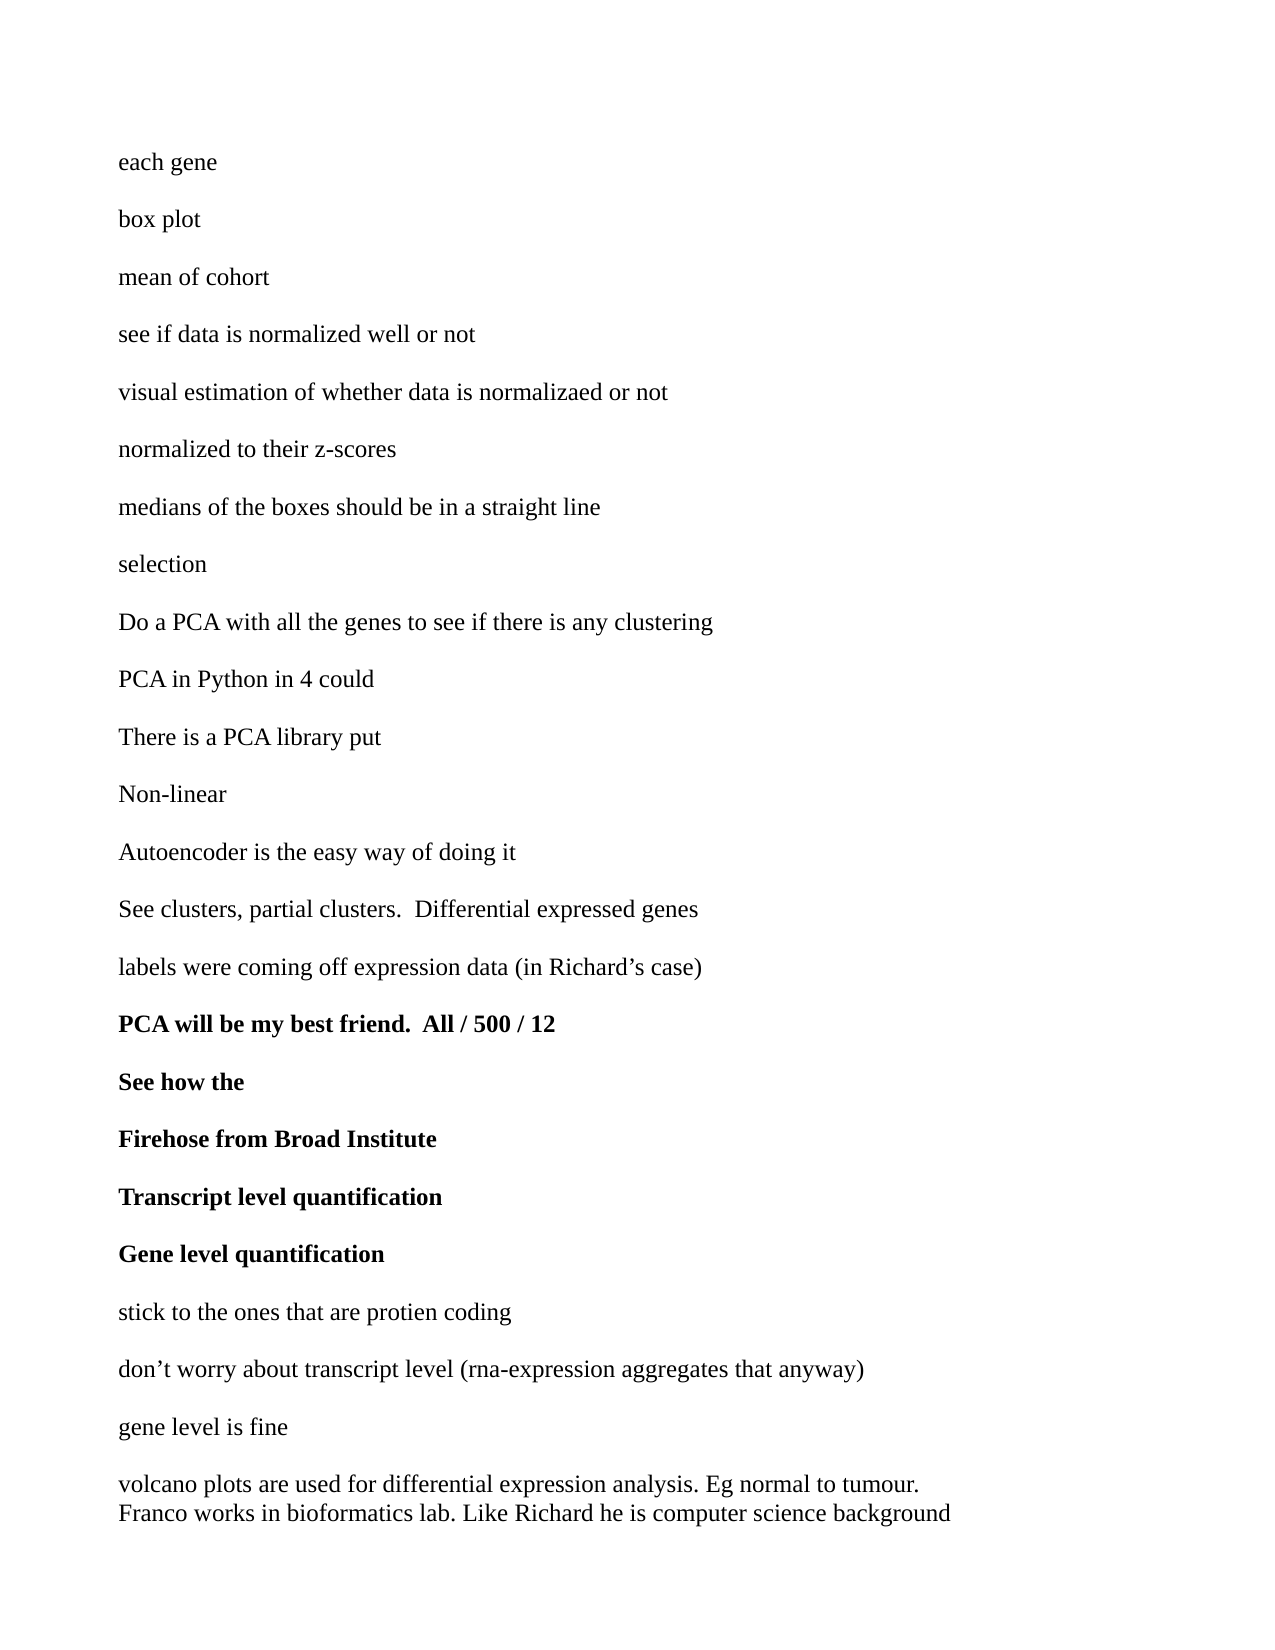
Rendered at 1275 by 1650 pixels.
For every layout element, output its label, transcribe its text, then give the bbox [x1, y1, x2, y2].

text volcano plots are used for differential expression analysis. Eg normal to tumour. [118, 1469, 1157, 1498]
text Transcript level quantification [118, 1182, 1157, 1211]
text Autoencoder is the easy way of doing it [118, 837, 1157, 866]
text Non-linear [118, 779, 1157, 808]
text mean of cohort [118, 262, 1157, 291]
text medians of the boxes should be in a straight line [118, 492, 1157, 521]
text Gene level quantification [118, 1239, 1157, 1268]
text don’t worry about transcript level (rna-expression aggregates that anyway) [118, 1354, 1157, 1383]
text stick to the ones that are protien coding [118, 1297, 1157, 1326]
text gene level is fine [118, 1412, 1157, 1441]
text See clusters, partial clusters. Differential expressed genes [118, 894, 1157, 923]
text labels were coming off expression data (in Richard’s case) [118, 952, 1157, 981]
text see if data is normalized well or not [118, 319, 1157, 348]
text box plot [118, 204, 1157, 233]
text normalized to their z-scores [118, 434, 1157, 463]
text Franco works in bioformatics lab. Like Richard he is computer science background [118, 1498, 1157, 1527]
text PCA will be my best friend. All / 500 / 12 [118, 1009, 1157, 1038]
text PCA in Python in 4 could [118, 664, 1157, 693]
text each gene [118, 147, 1157, 176]
text selection [118, 549, 1157, 578]
text There is a PCA library put [118, 722, 1157, 751]
text Do a PCA with all the genes to see if there is any clustering [118, 607, 1157, 636]
text See how the [118, 1067, 1157, 1096]
text Firehose from Broad Institute [118, 1124, 1157, 1153]
text visual estimation of whether data is normalizaed or not [118, 377, 1157, 406]
